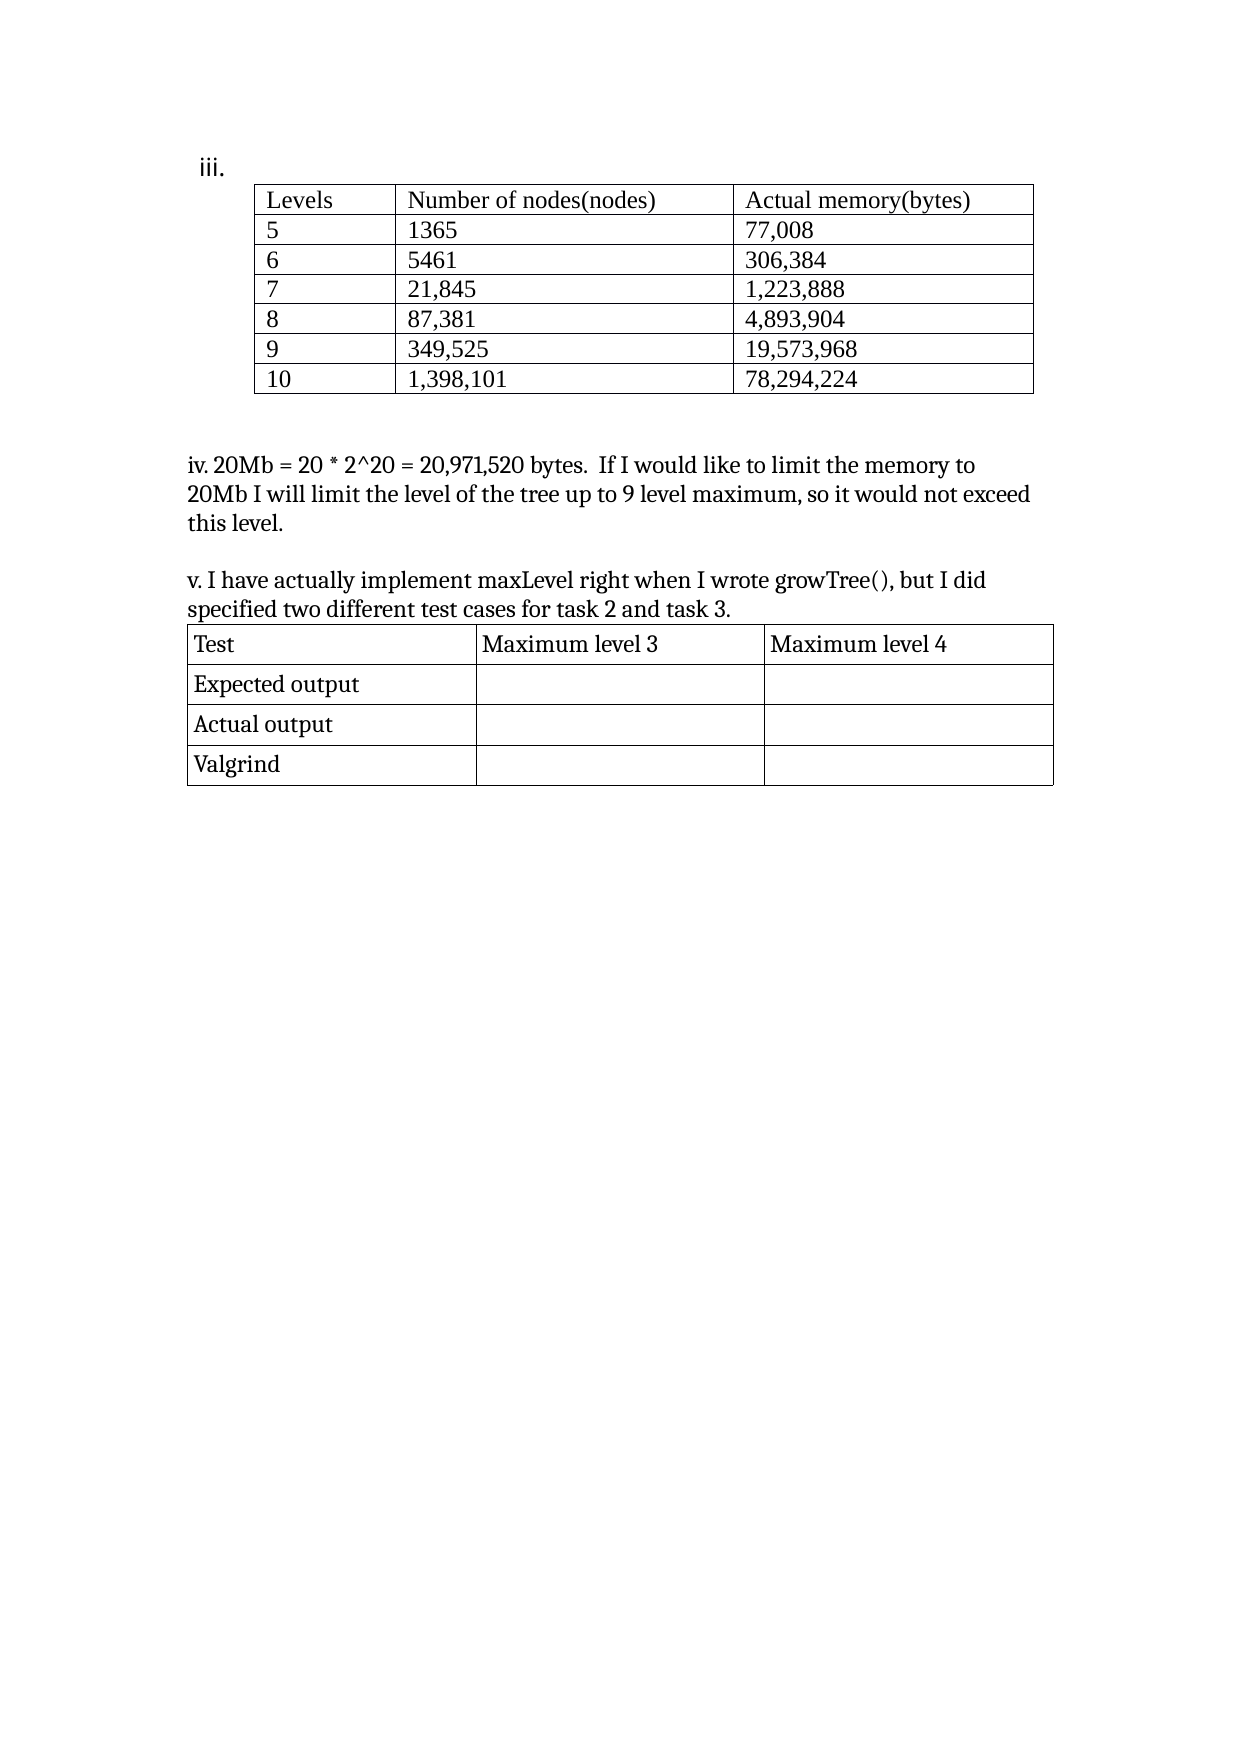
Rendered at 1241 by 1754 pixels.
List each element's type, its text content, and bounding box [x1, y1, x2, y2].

table_cell 4,893,904 [734, 304, 1033, 333]
table_header Actual memory(bytes) [734, 185, 1033, 214]
table_cell 77,008 [734, 215, 1033, 244]
table_cell 19,573,968 [734, 334, 1033, 363]
table_cell 21,845 [396, 275, 733, 303]
table_cell 1365 [396, 215, 733, 244]
table_cell 306,384 [734, 245, 1033, 273]
table_cell 78,294,224 [734, 364, 1033, 393]
table_cell [477, 746, 764, 785]
table_cell 8 [255, 304, 395, 333]
table_cell 9 [255, 334, 395, 363]
table_header Maximum level 4 [765, 625, 1053, 664]
table_header Number of nodes(nodes) [396, 185, 733, 214]
table_cell 5 [255, 215, 395, 244]
table_cell [477, 665, 764, 704]
table_cell Actual output [188, 705, 476, 744]
table_cell 6 [255, 245, 395, 273]
table_cell 1,398,101 [396, 364, 733, 393]
table_cell [765, 746, 1053, 785]
list iv. 20Mb = 20 * 2^20 = 20,971,520 bytes. If I would like to limit the memory to 20Mb I will limit the level of the tree up to 9 level maximum, so it would not exceed this level. [187, 451, 1053, 537]
table_cell 1,223,888 [734, 275, 1033, 303]
table_cell [765, 665, 1053, 704]
table_cell 10 [255, 364, 395, 393]
table_cell 7 [255, 275, 395, 303]
table_cell Expected output [188, 665, 476, 704]
table_cell 5461 [396, 245, 733, 273]
list v. I have actually implement maxLevel right when I wrote growTree(), but I did specified two different test cases for task 2 and task 3. [187, 566, 1053, 624]
table_cell Valgrind [188, 746, 476, 785]
table_cell [477, 705, 764, 744]
table_cell 349,525 [396, 334, 733, 363]
table_cell [765, 705, 1053, 744]
table_header Levels [255, 185, 395, 214]
table_cell 87,381 [396, 304, 733, 333]
table_header Maximum level 3 [477, 625, 764, 664]
table_header Test [188, 625, 476, 664]
